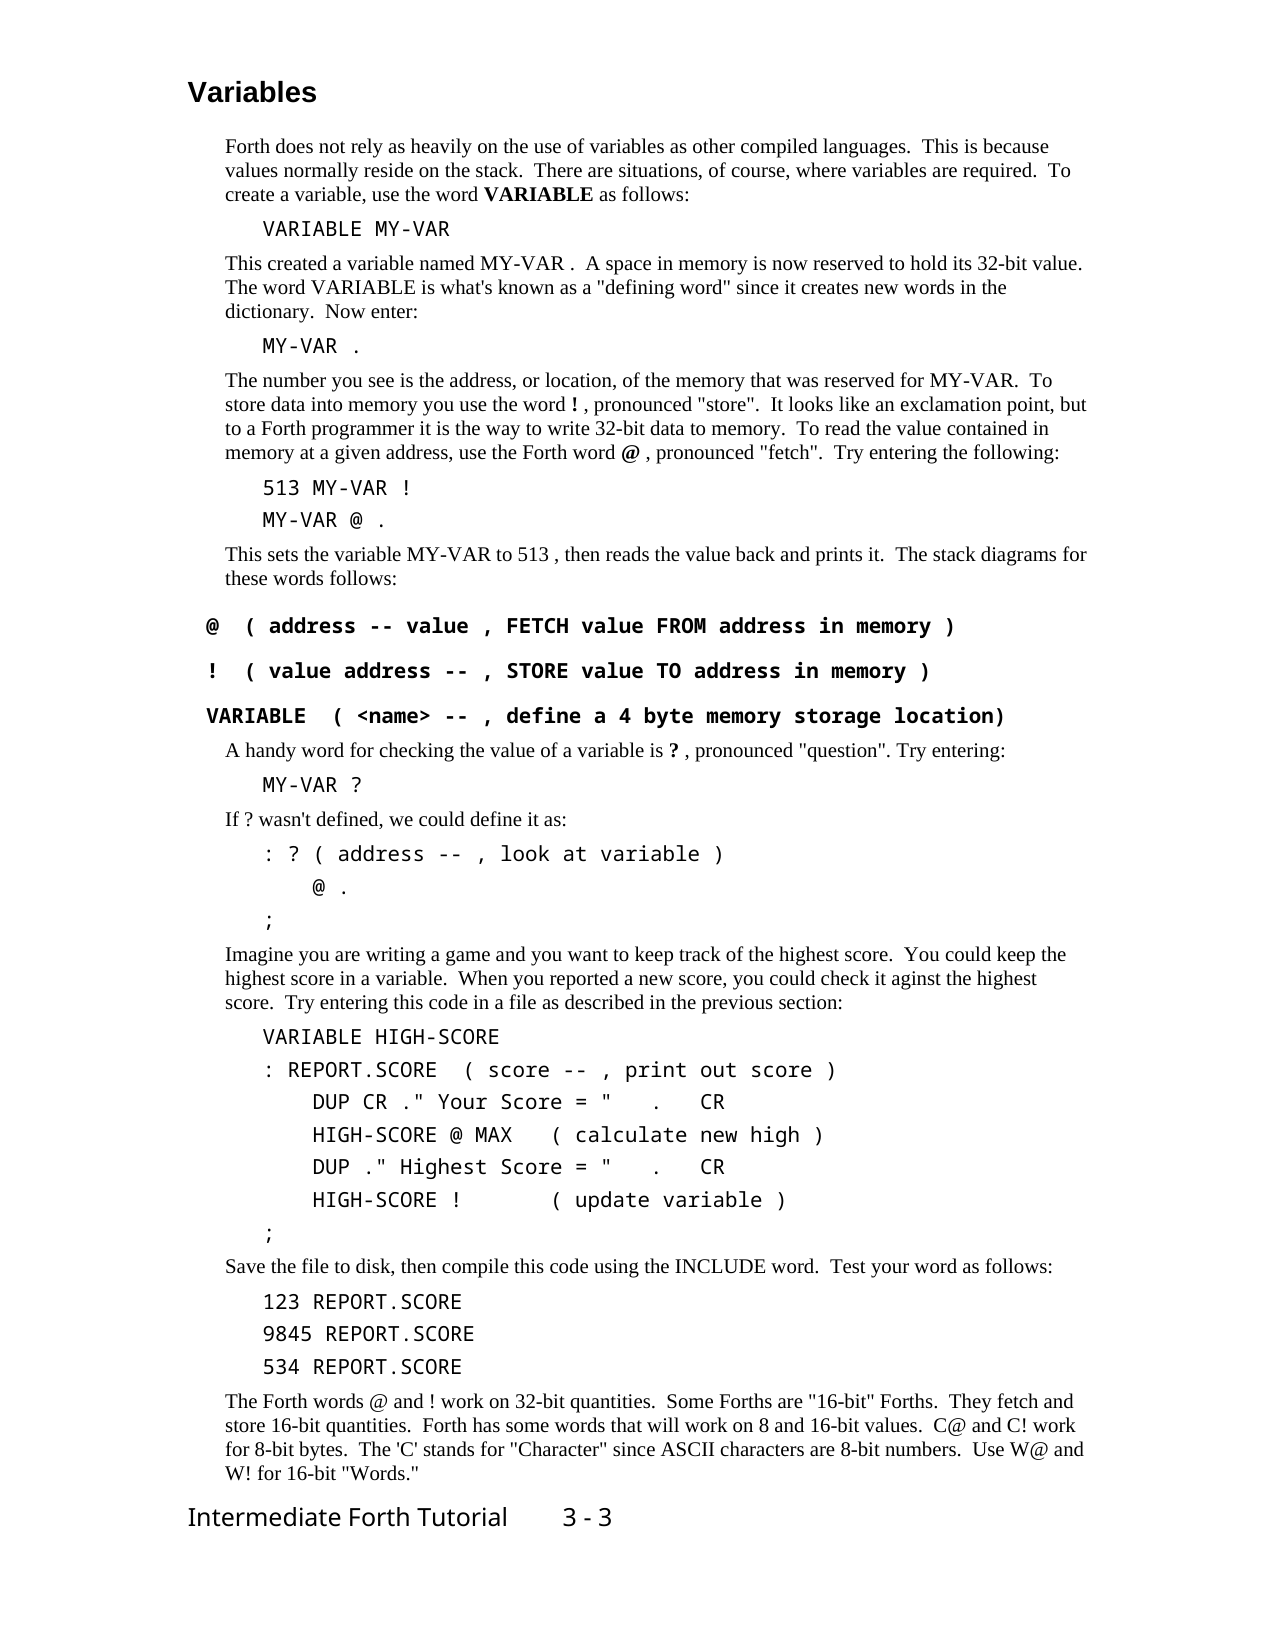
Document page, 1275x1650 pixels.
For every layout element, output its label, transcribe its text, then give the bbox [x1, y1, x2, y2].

text VARIABLE MY-VAR [262, 214, 1087, 242]
text HIGH-SCORE ! ( update variable ) [262, 1185, 1087, 1213]
text This created a variable named MY-VAR . A space in memory is now reserved to hold its 32-bit value. The word VARIABLE is what's known as a "defining word" since it creates new words in the dictionary. Now enter: [225, 251, 1087, 323]
text 513 MY-VAR ! [262, 473, 1087, 501]
text MY-VAR . [262, 331, 1087, 360]
text ; [262, 905, 1087, 933]
text Imagine you are writing a game and you want to keep track of the highest score. You could keep the highest score in a variable. When you reported a new score, you could check it aginst the highest score. Try entering this code in a file as described in the previous section: [225, 942, 1087, 1014]
text 123 REPORT.SCORE [262, 1287, 1087, 1315]
text The number you see is the address, or location, of the memory that was reserved for MY-VAR. To store data into memory you use the word ! , pronounced "store". It looks like an exclamation point, but to a Forth programmer it is the way to write 32-bit data to memory. To read the value contained in memory at a given address, use the Forth word @ , pronounced "fetch". Try entering the following: [225, 368, 1087, 464]
text MY-VAR ? [262, 770, 1087, 799]
text : ? ( address -- , look at variable ) [262, 839, 1087, 868]
text @ . [262, 872, 1087, 901]
subtitle Variables [187, 75, 1087, 108]
text ! ( value address -- , STORE value TO address in memory ) [206, 656, 1162, 684]
text Save the file to disk, then compile this code using the INCLUDE word. Test your word as follows: [225, 1254, 1087, 1278]
text VARIABLE HIGH-SCORE [262, 1022, 1087, 1051]
text MY-VAR @ . [262, 505, 1087, 534]
text The Forth words @ and ! work on 32-bit quantities. Some Forths are "16-bit" Forths. They fetch and store 16-bit quantities. Forth has some words that will work on 8 and 16-bit values. C@ and C! work for 8-bit bytes. The 'C' stands for "Character" since ASCII characters are 8-bit numbers. Use W@ and W! for 16-bit "Words." [225, 1389, 1087, 1485]
text ; [262, 1218, 1087, 1246]
text 9845 REPORT.SCORE [262, 1319, 1087, 1348]
text : REPORT.SCORE ( score -- , print out score ) [262, 1055, 1087, 1083]
text HIGH-SCORE @ MAX ( calculate new high ) [262, 1120, 1087, 1148]
text DUP CR ." Your Score = " . CR [262, 1087, 1087, 1116]
text @ ( address -- value , FETCH value FROM address in memory ) [206, 611, 1162, 639]
text A handy word for checking the value of a variable is ? , pronounced "question". Try entering: [225, 738, 1087, 762]
text 534 REPORT.SCORE [262, 1352, 1087, 1381]
text If ? wasn't defined, we could define it as: [225, 807, 1087, 831]
text This sets the variable MY-VAR to 513 , then reads the value back and prints it. The stack diagrams for these words follows: [225, 542, 1087, 590]
text VARIABLE ( <name> -- , define a 4 byte memory storage location) [206, 701, 1162, 730]
text Forth does not rely as heavily on the use of variables as other compiled languages. This is because values normally reside on the stack. There are situations, of course, where variables are required. To create a variable, use the word VARIABLE as follows: [225, 133, 1087, 206]
text DUP ." Highest Score = " . CR [262, 1152, 1087, 1181]
